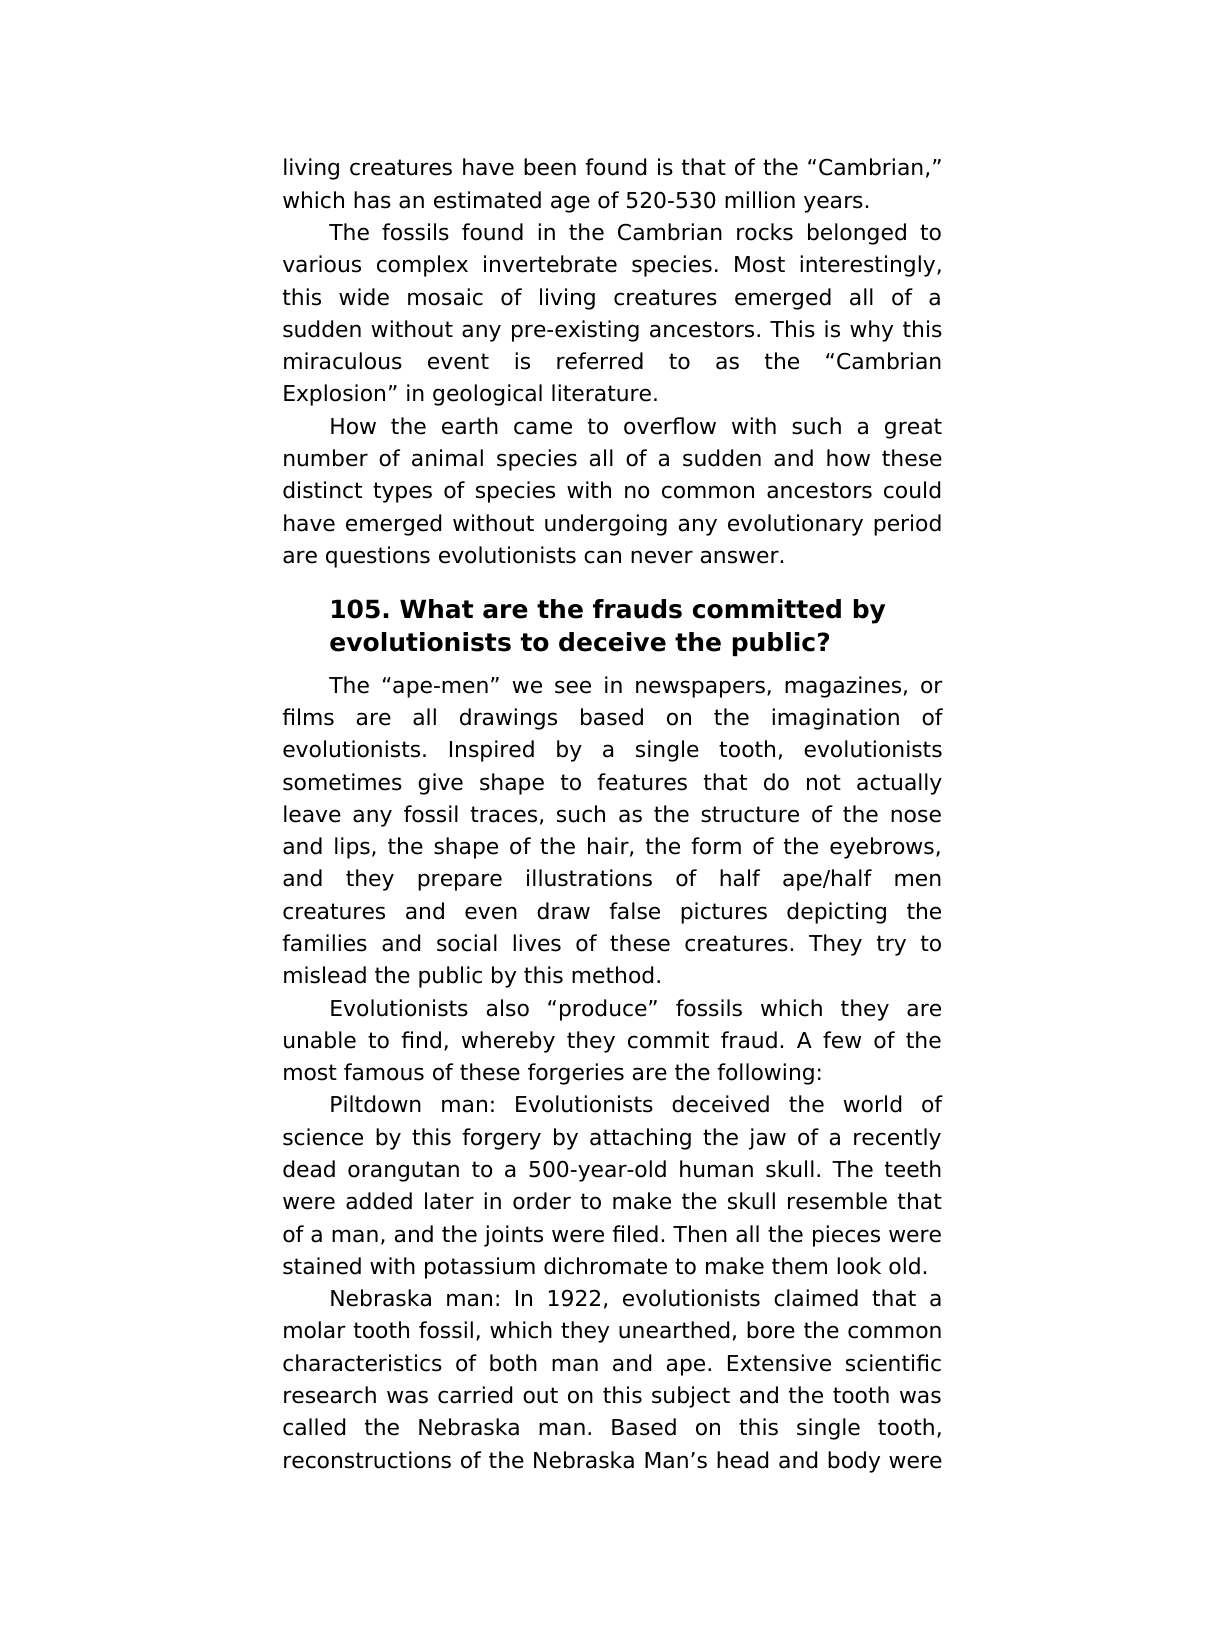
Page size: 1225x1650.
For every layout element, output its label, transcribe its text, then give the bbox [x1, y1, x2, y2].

text evolutionists to deceive the public? [282, 635, 943, 656]
text The fossils found in the Cambrian rocks belonged to various complex invertebrate species. Most interestingly, this wide mosaic of living creatures emerged all of a sudden without any pre-existing ancestors. This is why this miraculous event is referred to as the “Cambrian Explosion” in geological literature. [282, 214, 943, 408]
text living creatures have been found is that of the “Cambrian,” which has an estimated age of 520-530 million years. [282, 150, 943, 214]
text Evolutionists also “produce” fossils which they are unable to find, whereby they commit fraud. A few of the most famous of these forgeries are the following: [282, 990, 943, 1087]
text How the earth came to overflow with such a great number of animal species all of a sudden and how these distinct types of species with no common ancestors could have emerged without undergoing any evolutionary period are questions evolutionists can never answer. [282, 408, 943, 570]
text 105. What are the frauds committed by [282, 602, 943, 623]
text Piltdown man: Evolutionists deceived the world of science by this forgery by attaching the jaw of a recently dead orangutan to a 500-year-old human skull. The teeth were added later in order to make the skull resemble that of a man, and the joints were filed. Then all the pieces were stained with potassium dichromate to make them look old. [282, 1087, 943, 1281]
text Nebraska man: In 1922, evolutionists claimed that a molar tooth fossil, which they unearthed, bore the common characteristics of both man and ape. Extensive scientific research was carried out on this subject and the tooth was called the Nebraska man. Based on this single tooth, reconstructions of the Nebraska Man’s head and body were [282, 1281, 943, 1474]
text The “ape-men” we see in newspapers, magazines, or films are all drawings based on the imagination of evolutionists. Inspired by a single tooth, evolutionists sometimes give shape to features that do not actually leave any fossil traces, such as the structure of the nose and lips, the shape of the hair, the form of the eyebrows, and they prepare illustrations of half ape/half men creatures and even draw false pictures depicting the families and social lives of these creatures. They try to mislead the public by this method. [282, 667, 943, 990]
